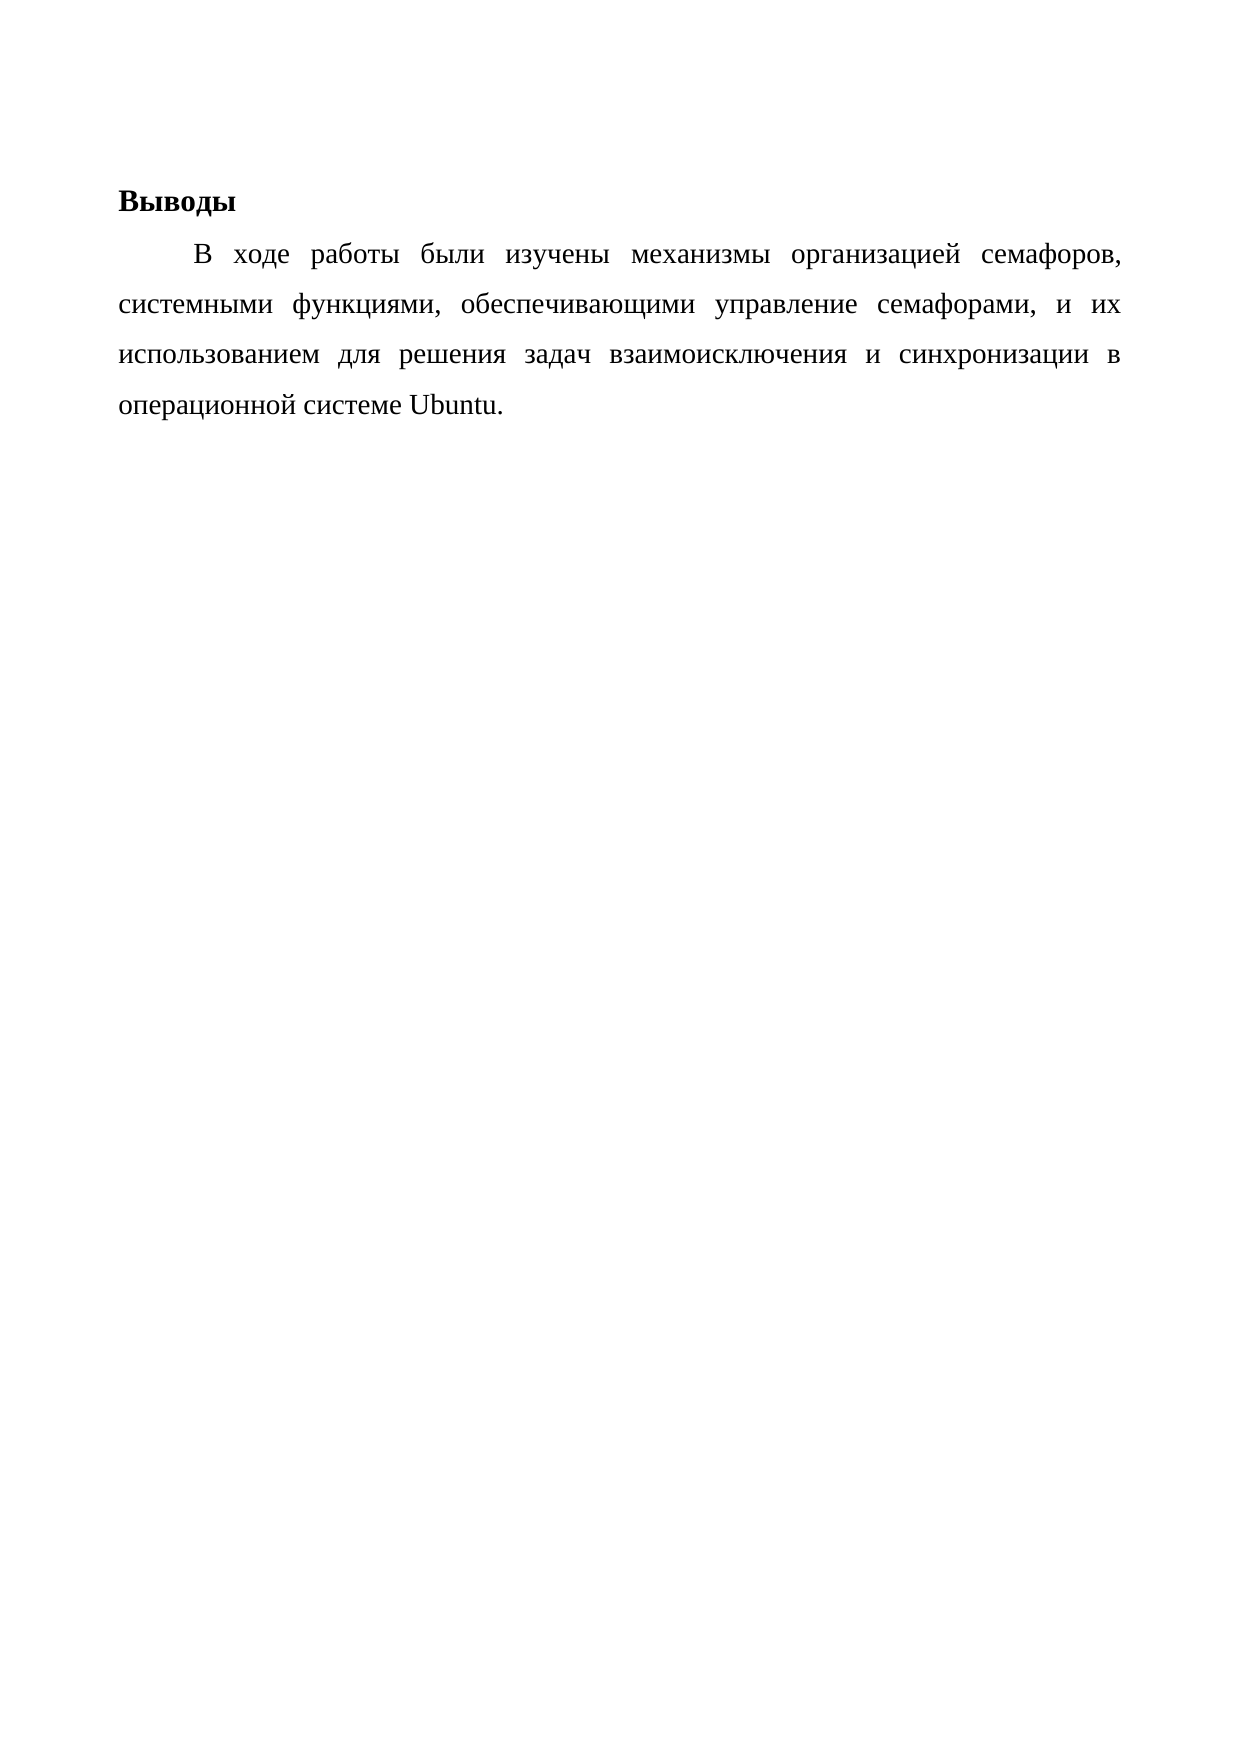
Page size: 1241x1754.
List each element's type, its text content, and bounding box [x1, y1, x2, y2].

text В ходе работы были изучены механизмы организацией семафоров, системными функциями, обеспечивающими управление семафорами, и их использованием для решения задач взаимоисключения и синхронизации в операционной системе Ubuntu. [118, 236, 1122, 420]
text Выводы [118, 182, 1122, 218]
